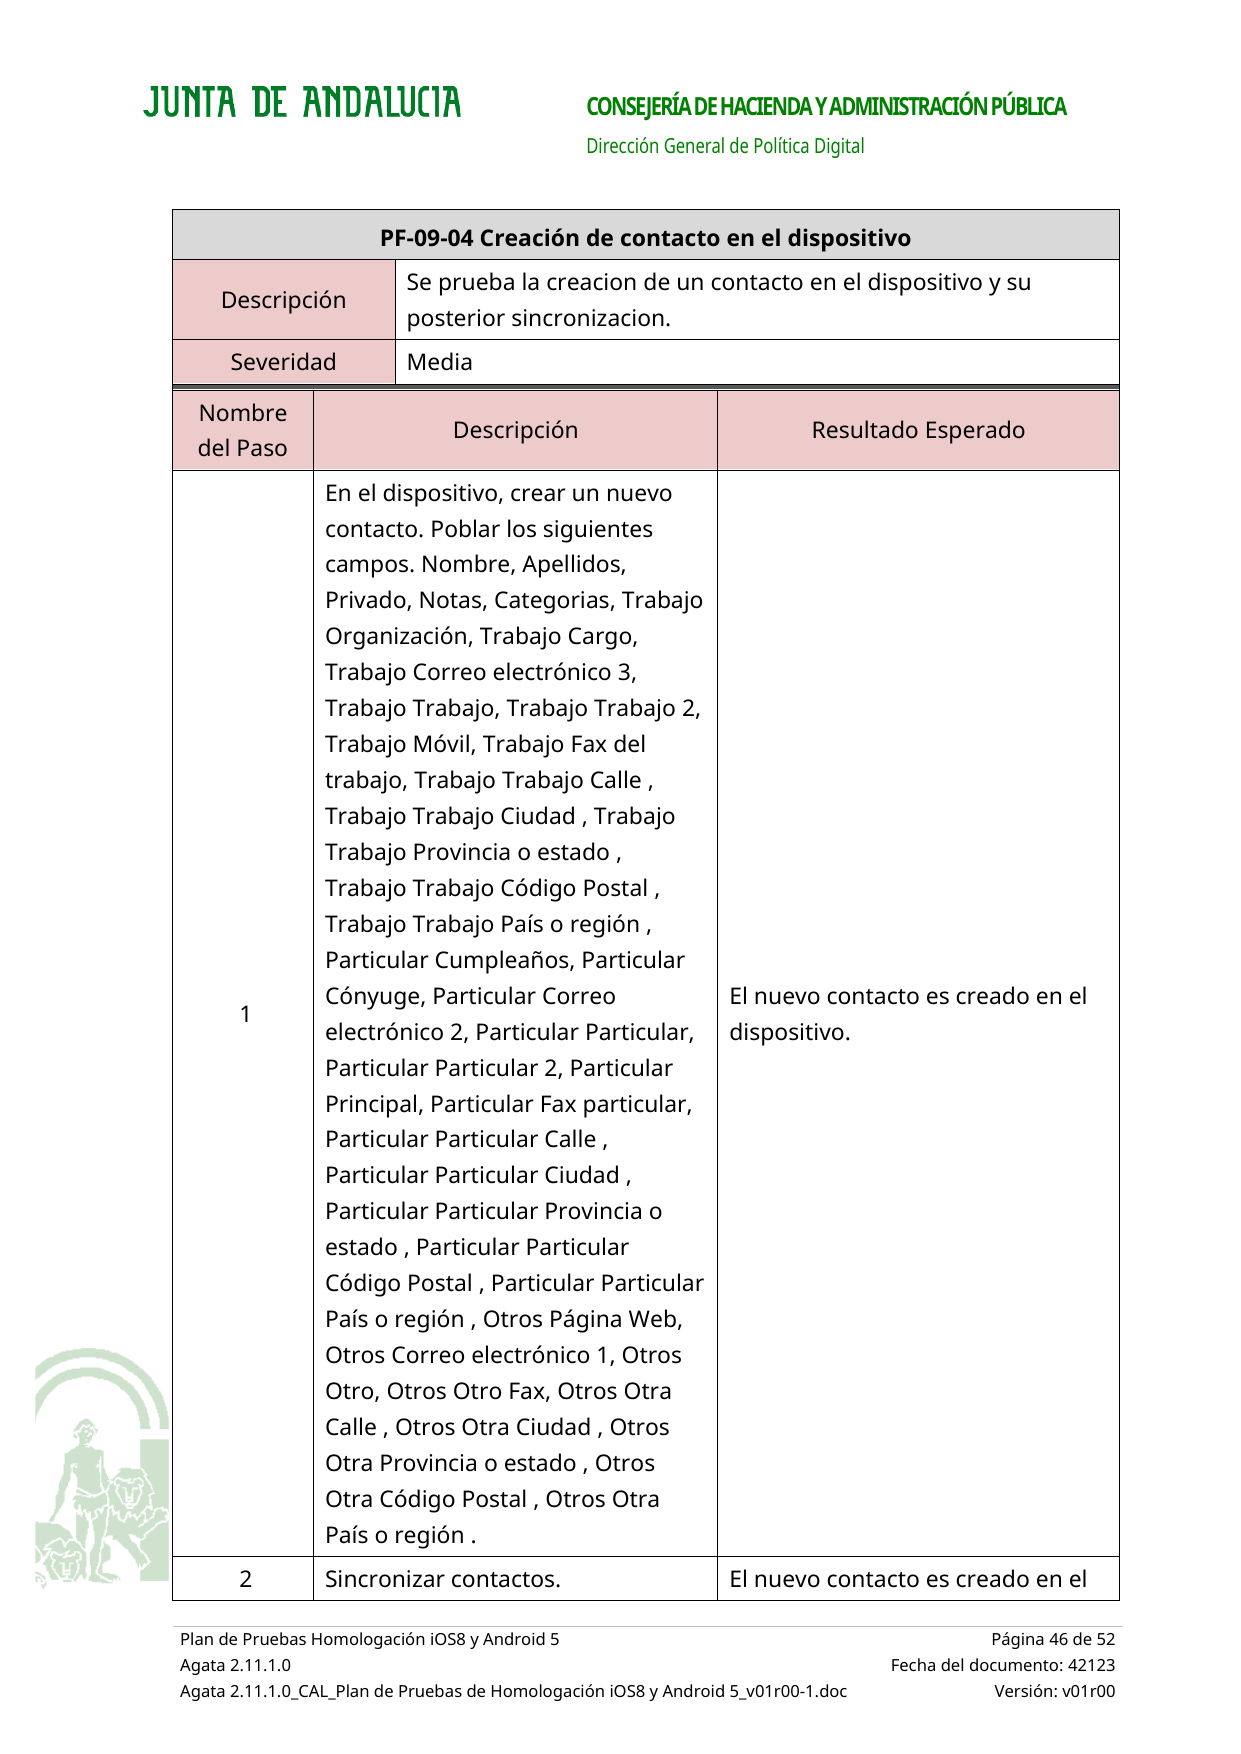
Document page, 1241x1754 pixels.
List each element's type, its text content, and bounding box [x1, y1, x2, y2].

table_cell 1 [173, 471, 313, 1556]
table_cell 2 [173, 1557, 313, 1600]
table_cell [173, 385, 1119, 389]
table_cell Nombre del Paso [173, 391, 313, 469]
table_cell Media [396, 340, 1119, 383]
table_cell Se prueba la creacion de un contacto en el dispositivo y su posterior sincronizacion. [396, 260, 1119, 339]
table_cell Severidad [173, 340, 395, 383]
table_header PF-09-04 Creación de contacto en el dispositivo [173, 210, 1119, 259]
table_cell Descripción [314, 391, 717, 469]
table_cell Resultado Esperado [718, 391, 1119, 469]
table_cell Sincronizar contactos. [314, 1557, 717, 1600]
table_cell El nuevo contacto es creado en el [718, 1557, 1119, 1600]
table_cell Descripción [173, 260, 395, 339]
picture [143, 86, 461, 117]
table_cell El nuevo contacto es creado en el dispositivo. [718, 471, 1119, 1556]
table_cell En el dispositivo, crear un nuevo contacto. Poblar los siguientes campos. Nombre, Apellidos, Privado, Notas, Categorias, Trabajo Organización, Trabajo Cargo, Trabajo Correo electrónico 3, Trabajo Trabajo, Trabajo Trabajo 2, Trabajo Móvil, Trabajo Fax del trabajo, Trabajo Trabajo Calle , Trabajo Trabajo Ciudad , Trabajo Trabajo Provincia o estado , Trabajo Trabajo Código Postal , Trabajo Trabajo País o región , Particular Cumpleaños, Particular Cónyuge, Particular Correo electrónico 2, Particular Particular, Particular Particular 2, Particular Principal, Particular Fax particular, Particular Particular Calle , Particular Particular Ciudad , Particular Particular Provincia o estado , Particular Particular Código Postal , Particular Particular País o región , Otros Página Web, Otros Correo electrónico 1, Otros Otro, Otros Otro Fax, Otros Otra Calle , Otros Otra Ciudad , Otros Otra Provincia o estado , Otros Otra Código Postal , Otros Otra País o región . [314, 471, 717, 1556]
